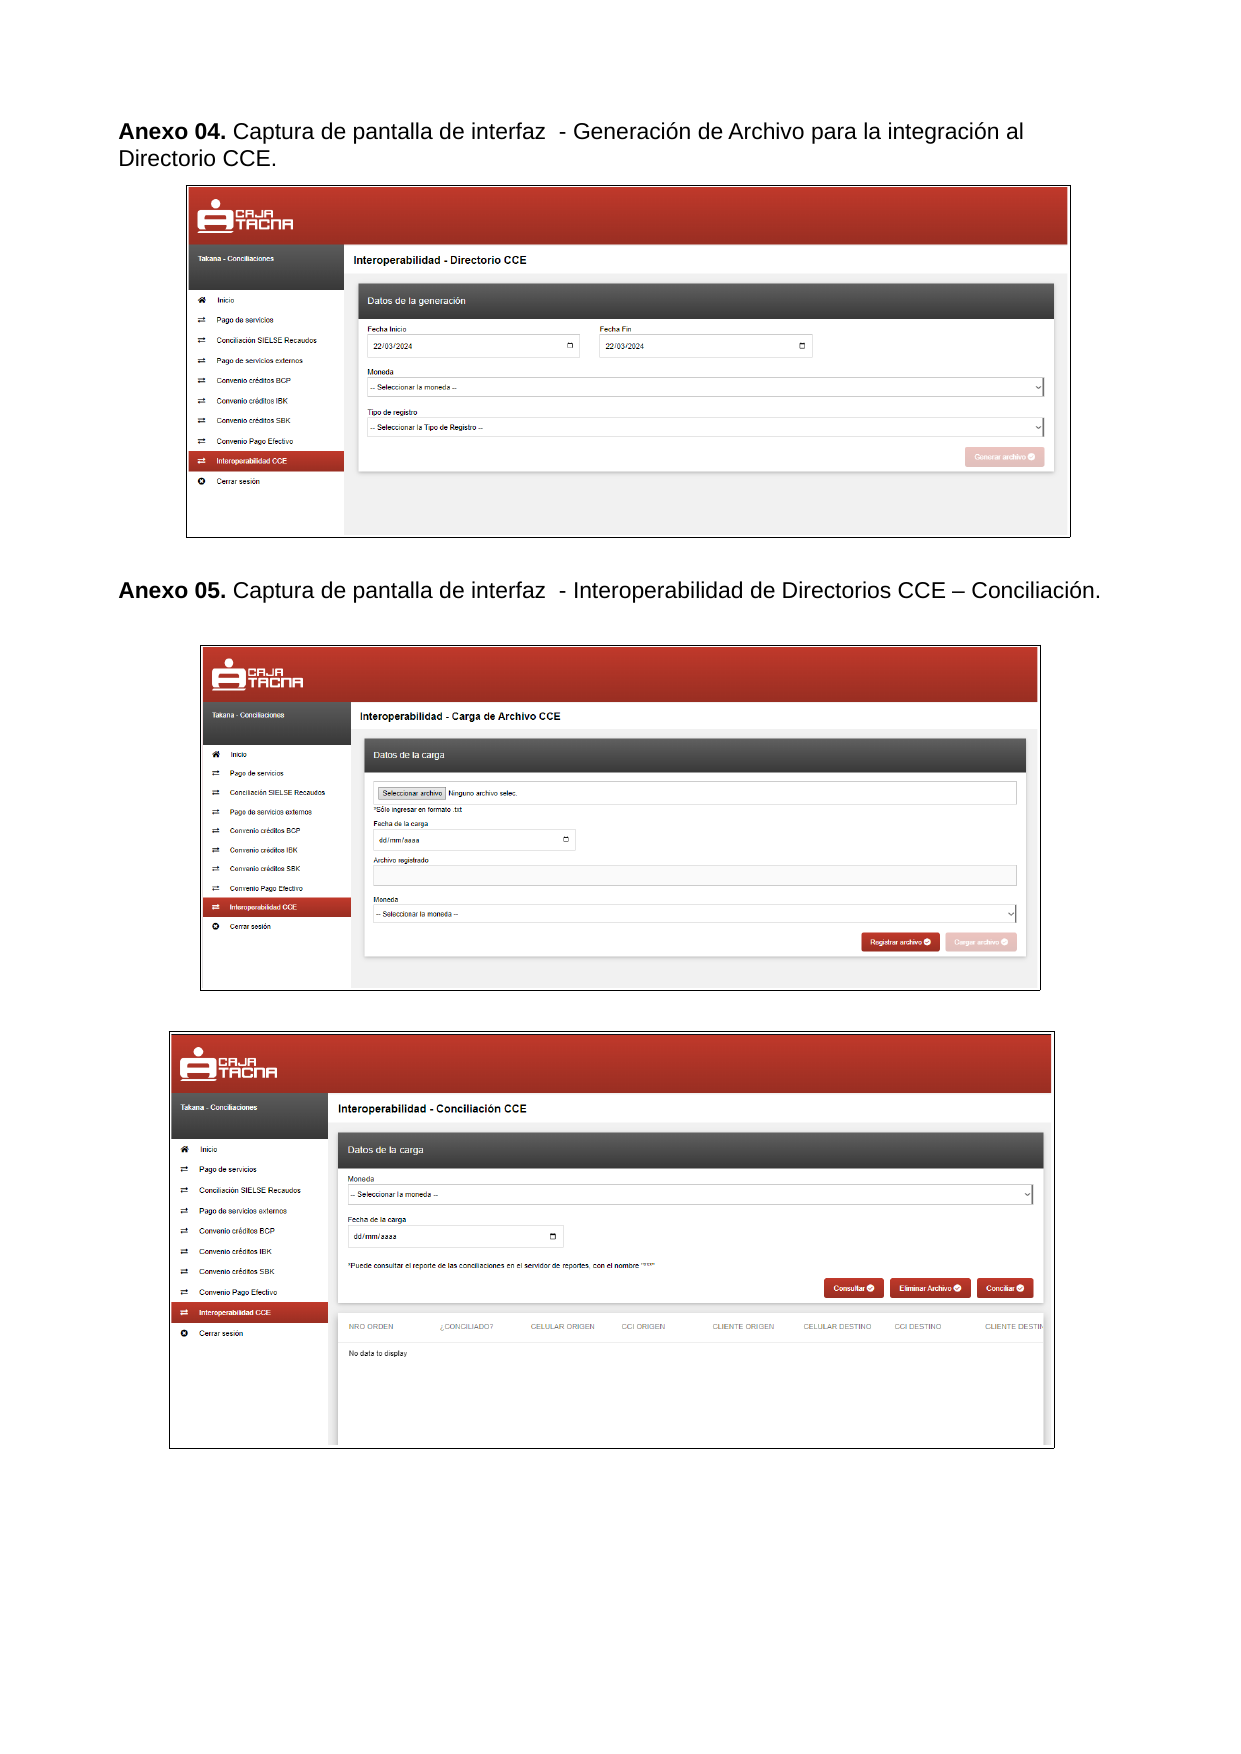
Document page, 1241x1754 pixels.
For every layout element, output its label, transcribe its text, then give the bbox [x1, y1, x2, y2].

picture [188, 187, 1068, 535]
text Anexo 05. Captura de pantalla de interfaz - Interoperabilidad de Directorios CCE – Conciliación. [118, 577, 1122, 604]
text Anexo 04. Captura de pantalla de interfaz - Generación de Archivo para la integración al Directorio CCE. [118, 118, 1122, 171]
picture [171, 1034, 1052, 1445]
picture [202, 647, 1038, 988]
